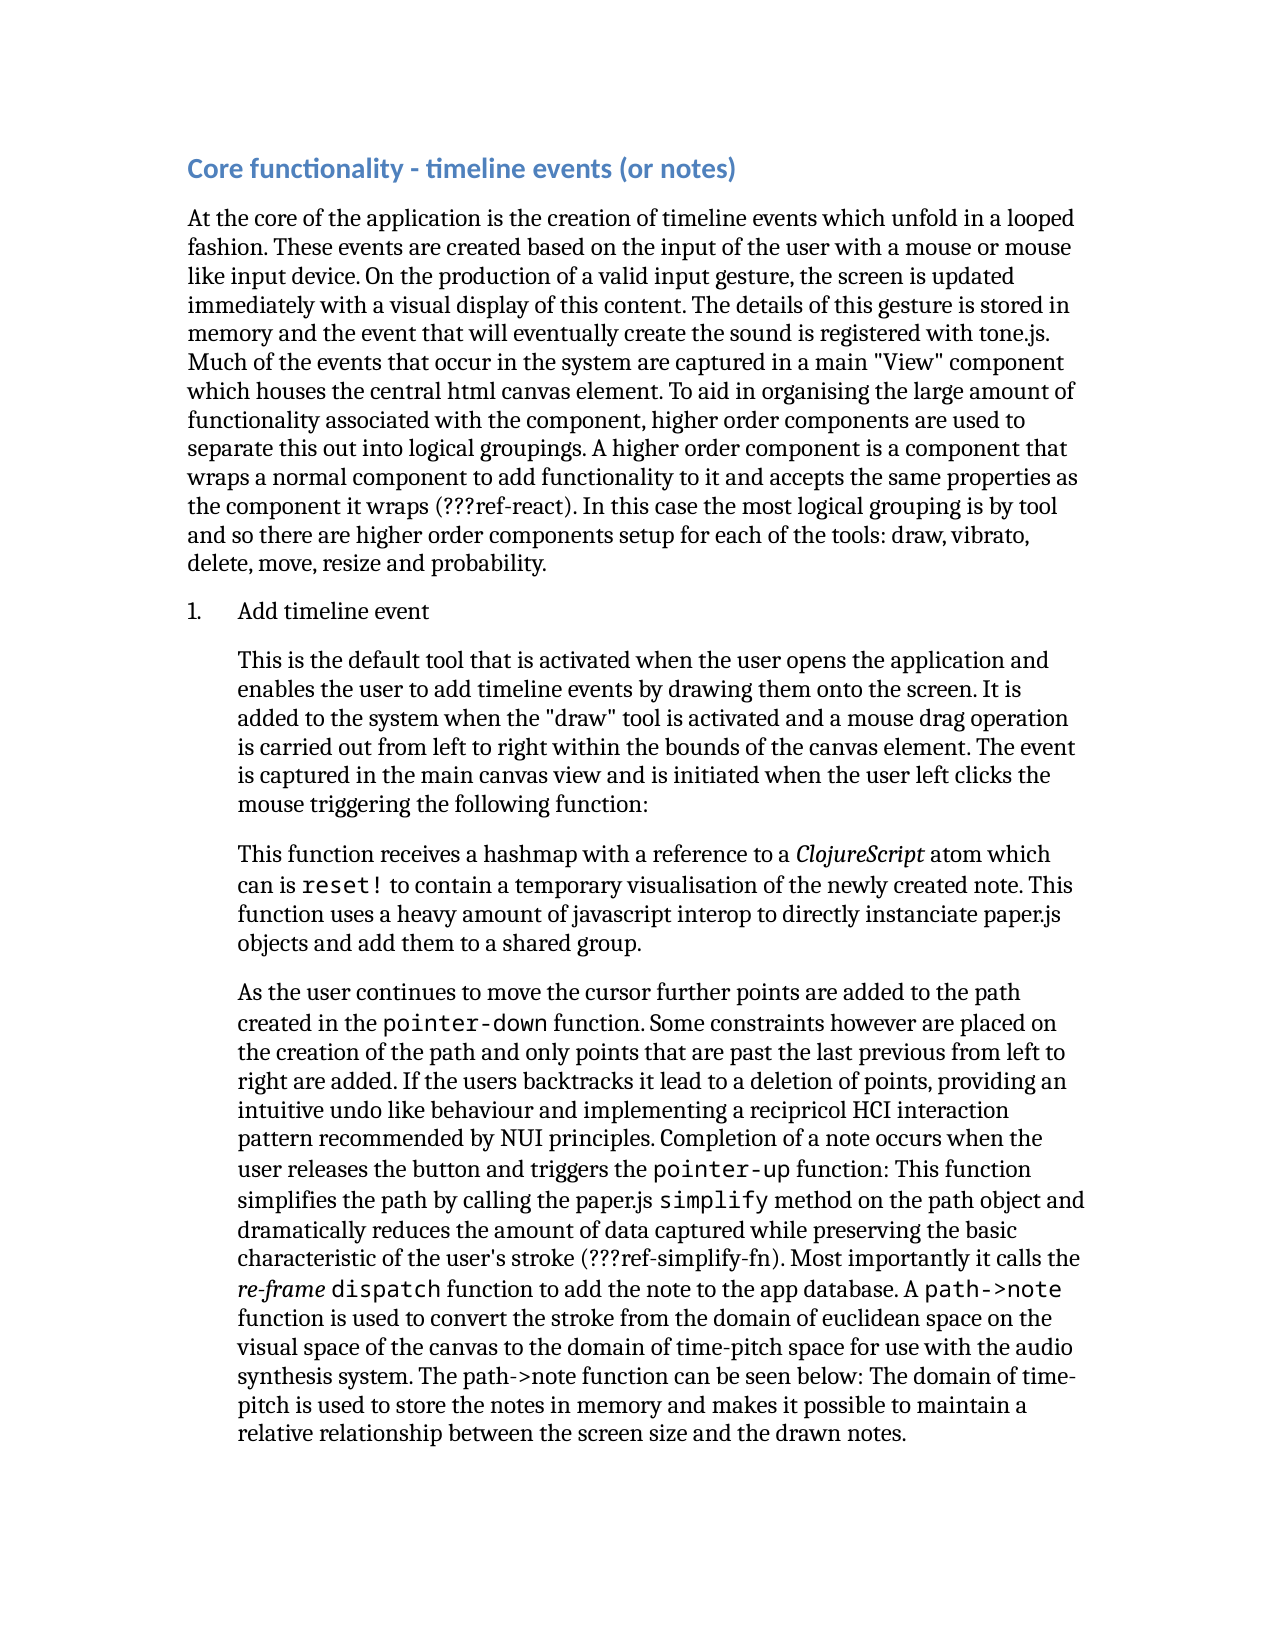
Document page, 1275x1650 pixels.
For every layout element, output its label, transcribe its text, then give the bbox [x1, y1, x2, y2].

list Add timeline event [187, 597, 1087, 626]
subtitle Core functionality - timeline events (or notes) [187, 150, 1087, 186]
list This function receives a hashmap with a reference to a ClojureScript atom which can is reset! to contain a temporary visualisation of the newly created note. This function uses a heavy amount of javascript interop to directly instanciate paper.js objects and add them to a shared group. [187, 840, 1087, 957]
list As the user continues to move the cursor further points are added to the path created in the pointer-down function. Some constraints however are placed on the creation of the path and only points that are past the last previous from left to right are added. If the users backtracks it lead to a deletion of points, providing an intuitive undo like behaviour and implementing a recipricol HCI interaction pattern recommended by NUI principles. Completion of a note occurs when the user releases the button and triggers the pointer-up function: This function simplifies the path by calling the paper.js simplify method on the path object and dramatically reduces the amount of data captured while preserving the basic characteristic of the user's stroke (???ref-simplify-fn). Most importantly it calls the re-frame dispatch function to add the note to the app database. A path->note function is used to convert the stroke from the domain of euclidean space on the visual space of the canvas to the domain of time-pitch space for use with the audio synthesis system. The path->note function can be seen below: The domain of time-pitch is used to store the notes in memory and makes it possible to maintain a relative relationship between the screen size and the drawn notes. [187, 978, 1087, 1448]
text At the core of the application is the creation of timeline events which unfold in a looped fashion. These events are created based on the input of the user with a mouse or mouse like input device. On the production of a valid input gesture, the screen is updated immediately with a visual display of this content. The details of this gesture is stored in memory and the event that will eventually create the sound is registered with tone.js. Much of the events that occur in the system are captured in a main "View" component which houses the central html canvas element. To aid in organising the large amount of functionality associated with the component, higher order components are used to separate this out into logical groupings. A higher order component is a component that wraps a normal component to add functionality to it and accepts the same properties as the component it wraps (???ref-react). In this case the most logical grouping is by tool and so there are higher order components setup for each of the tools: draw, vibrato, delete, move, resize and probability. [187, 204, 1087, 578]
list This is the default tool that is activated when the user opens the application and enables the user to add timeline events by drawing them onto the screen. It is added to the system when the "draw" tool is activated and a mouse drag operation is carried out from left to right within the bounds of the canvas element. The event is captured in the main canvas view and is initiated when the user left clicks the mouse triggering the following function: [187, 646, 1087, 819]
